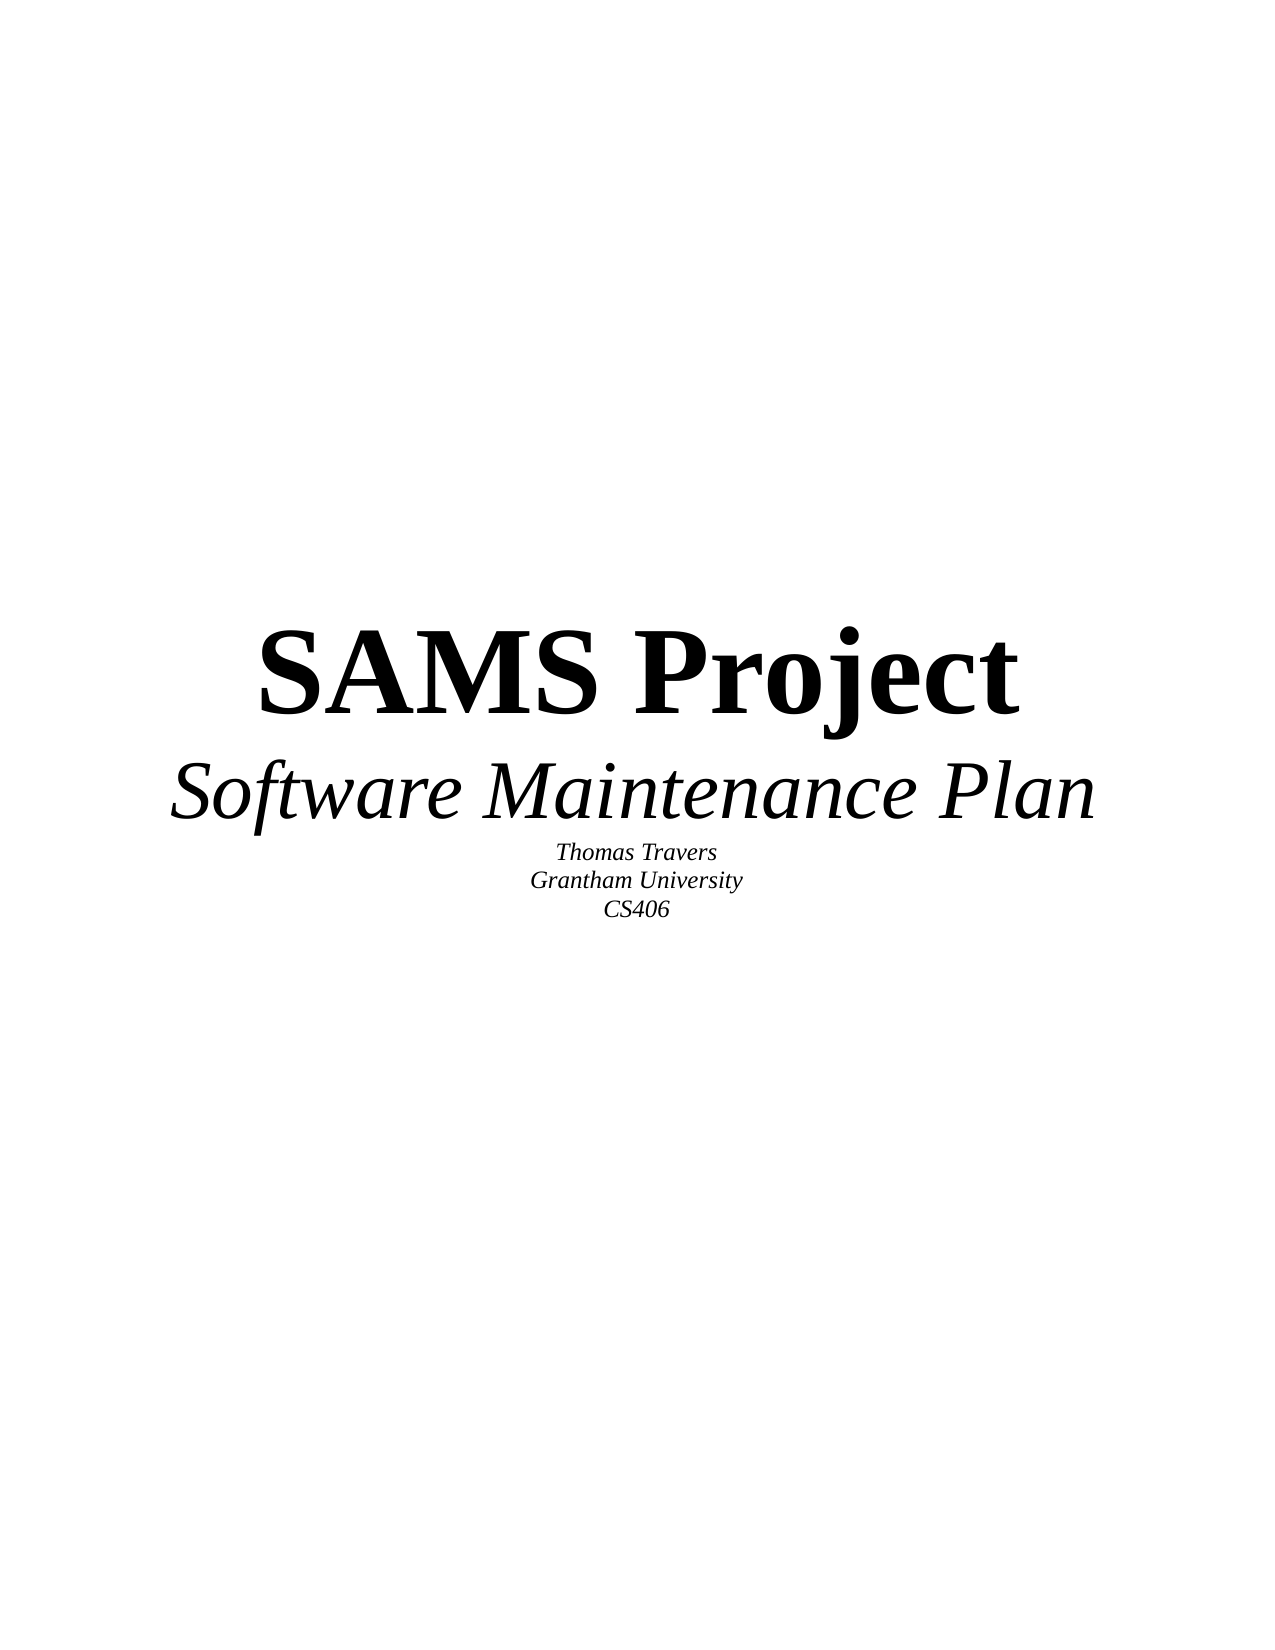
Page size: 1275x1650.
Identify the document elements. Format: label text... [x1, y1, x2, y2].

text CS406 [118, 894, 1157, 923]
text Thomas Travers [118, 837, 1157, 866]
text Software Maintenance Plan [118, 741, 1157, 837]
text SAMS Project [118, 597, 1157, 741]
text Grantham University [118, 866, 1157, 894]
